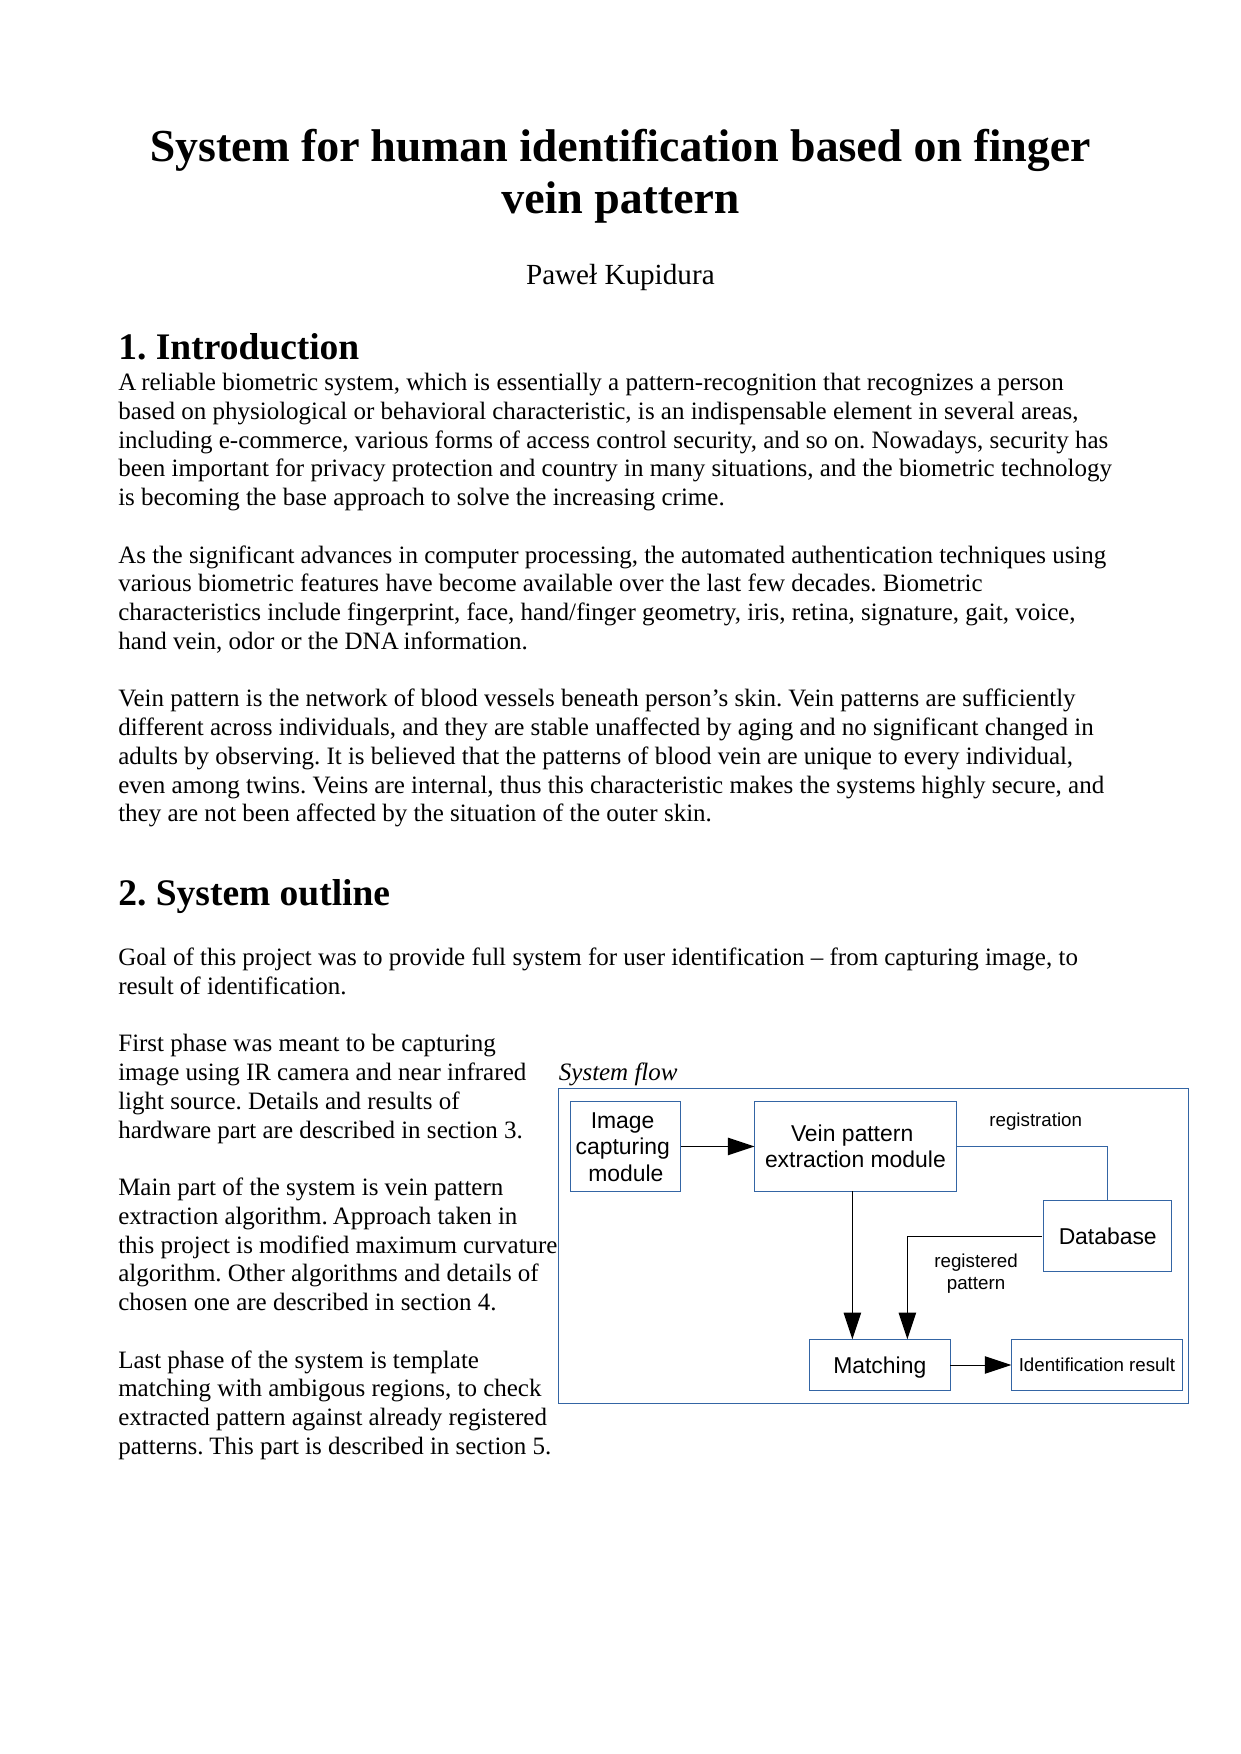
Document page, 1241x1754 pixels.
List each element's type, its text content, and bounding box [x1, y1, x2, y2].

text First phase was meant to be capturing image using IR camera and near infrared light source. Details and results of hardware part are described in section 3. [559, 1404, 1189, 1423]
text 2. System outline [118, 870, 1122, 913]
text First phase was meant to be capturing image using IR camera and near infrared light source. Details and results of hardware part are described in section 3. [118, 1028, 1189, 1143]
text System flow [559, 1057, 1189, 1086]
text Last phase of the system is template matching with ambigous regions, to check extracted pattern against already registered patterns. This part is described in section 5. [118, 1345, 1122, 1460]
text Goal of this project was to provide full system for user identification – from capturing image, to result of identification. [118, 942, 1122, 1000]
text As the significant advances in computer processing, the automated authentication techniques using various biometric features have become available over the last few decades. Biometric characteristics include fingerprint, face, hand/finger geometry, iris, retina, signature, gait, voice, hand vein, odor or the DNA information. [118, 540, 1122, 655]
text First phase was meant to be capturing image using IR camera and near infrared light source. Details and results of hardware part are described in section 3. [559, 1089, 1188, 1403]
text Main part of the system is vein pattern extraction algorithm. Approach taken in this project is modified maximum curvature algorithm. Other algorithms and details of chosen one are described in section 4. [118, 1172, 558, 1316]
text 1. Introduction [118, 324, 1122, 367]
text System for human identification based on finger vein pattern [118, 118, 1122, 223]
text Paweł Kupidura [118, 257, 1122, 291]
text Vein pattern is the network of blood vessels beneath person’s skin. Vein patterns are sufficiently different across individuals, and they are stable unaffected by aging and no significant changed in adults by observing. It is believed that the patterns of blood vein are unique to every individual, even among twins. Veins are internal, thus this characteristic makes the systems highly secure, and they are not been affected by the situation of the outer skin. [118, 683, 1122, 827]
text A reliable biometric system, which is essentially a pattern-recognition that recognizes a person based on physiological or behavioral characteristic, is an indispensable element in several areas, including e-commerce, various forms of access control security, and so on. Nowadays, security has been important for privacy protection and country in many situations, and the biometric technology is becoming the base approach to solve the increasing crime. [118, 367, 1122, 511]
